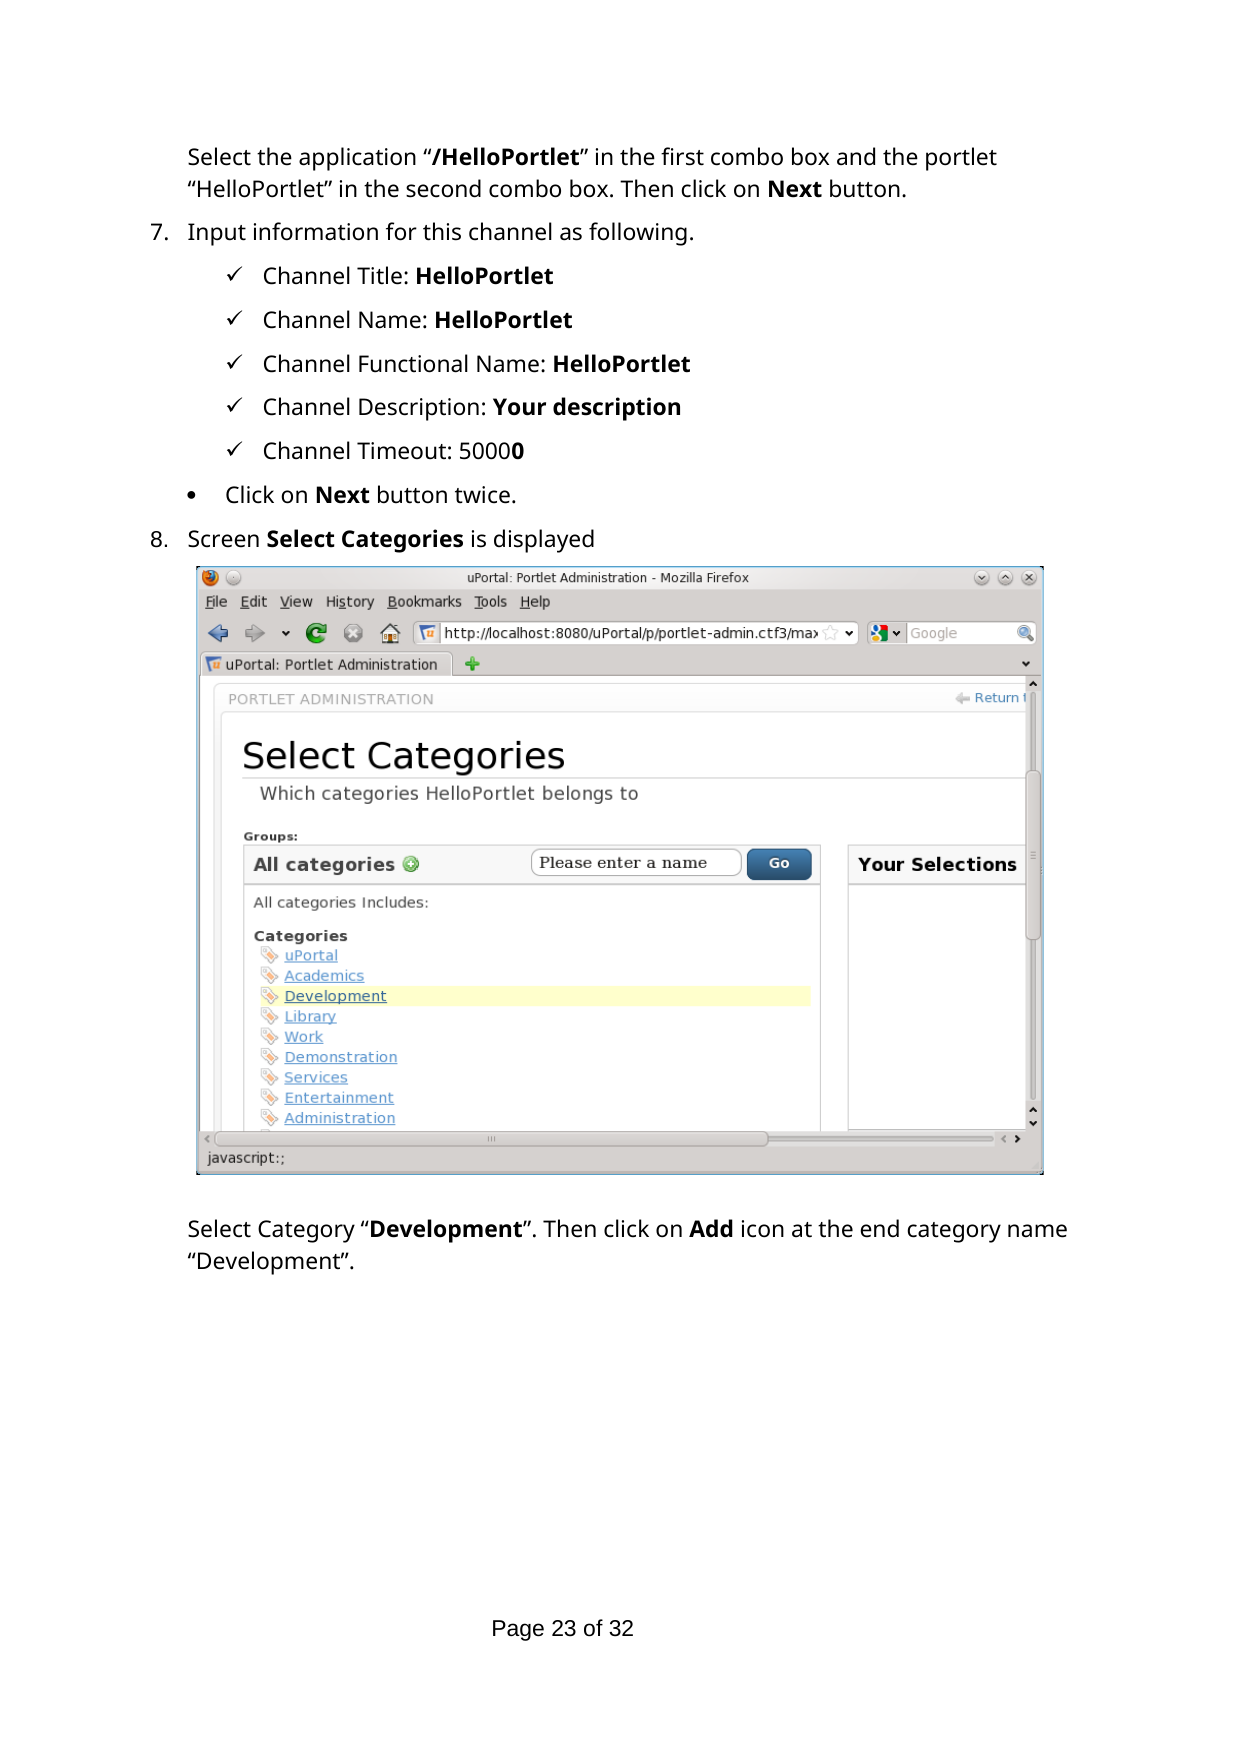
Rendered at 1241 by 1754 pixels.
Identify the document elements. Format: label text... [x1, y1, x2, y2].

subtitle Input information for this channel as following. [150, 216, 1128, 247]
subtitle Channel Functional Name: HelloPortlet [225, 347, 1128, 379]
subtitle Channel Timeout: 50000 [225, 435, 1128, 466]
subtitle Screen Select Categories is displayed [150, 522, 1128, 554]
subtitle Channel Title: HelloPortlet [225, 260, 1128, 291]
subtitle Channel Name: HelloPortlet [225, 304, 1128, 335]
picture [196, 566, 1044, 1175]
list Click on Next button twice. [187, 479, 1128, 510]
subtitle Channel Description: Your description [225, 391, 1128, 422]
text Select Category “Development”. Then click on Add icon at the end category name “Development”. [187, 1213, 1128, 1276]
text Select the application “/HelloPortlet” in the first combo box and the portlet “HelloPortlet” in the second combo box. Then click on Next button. [187, 141, 1128, 204]
